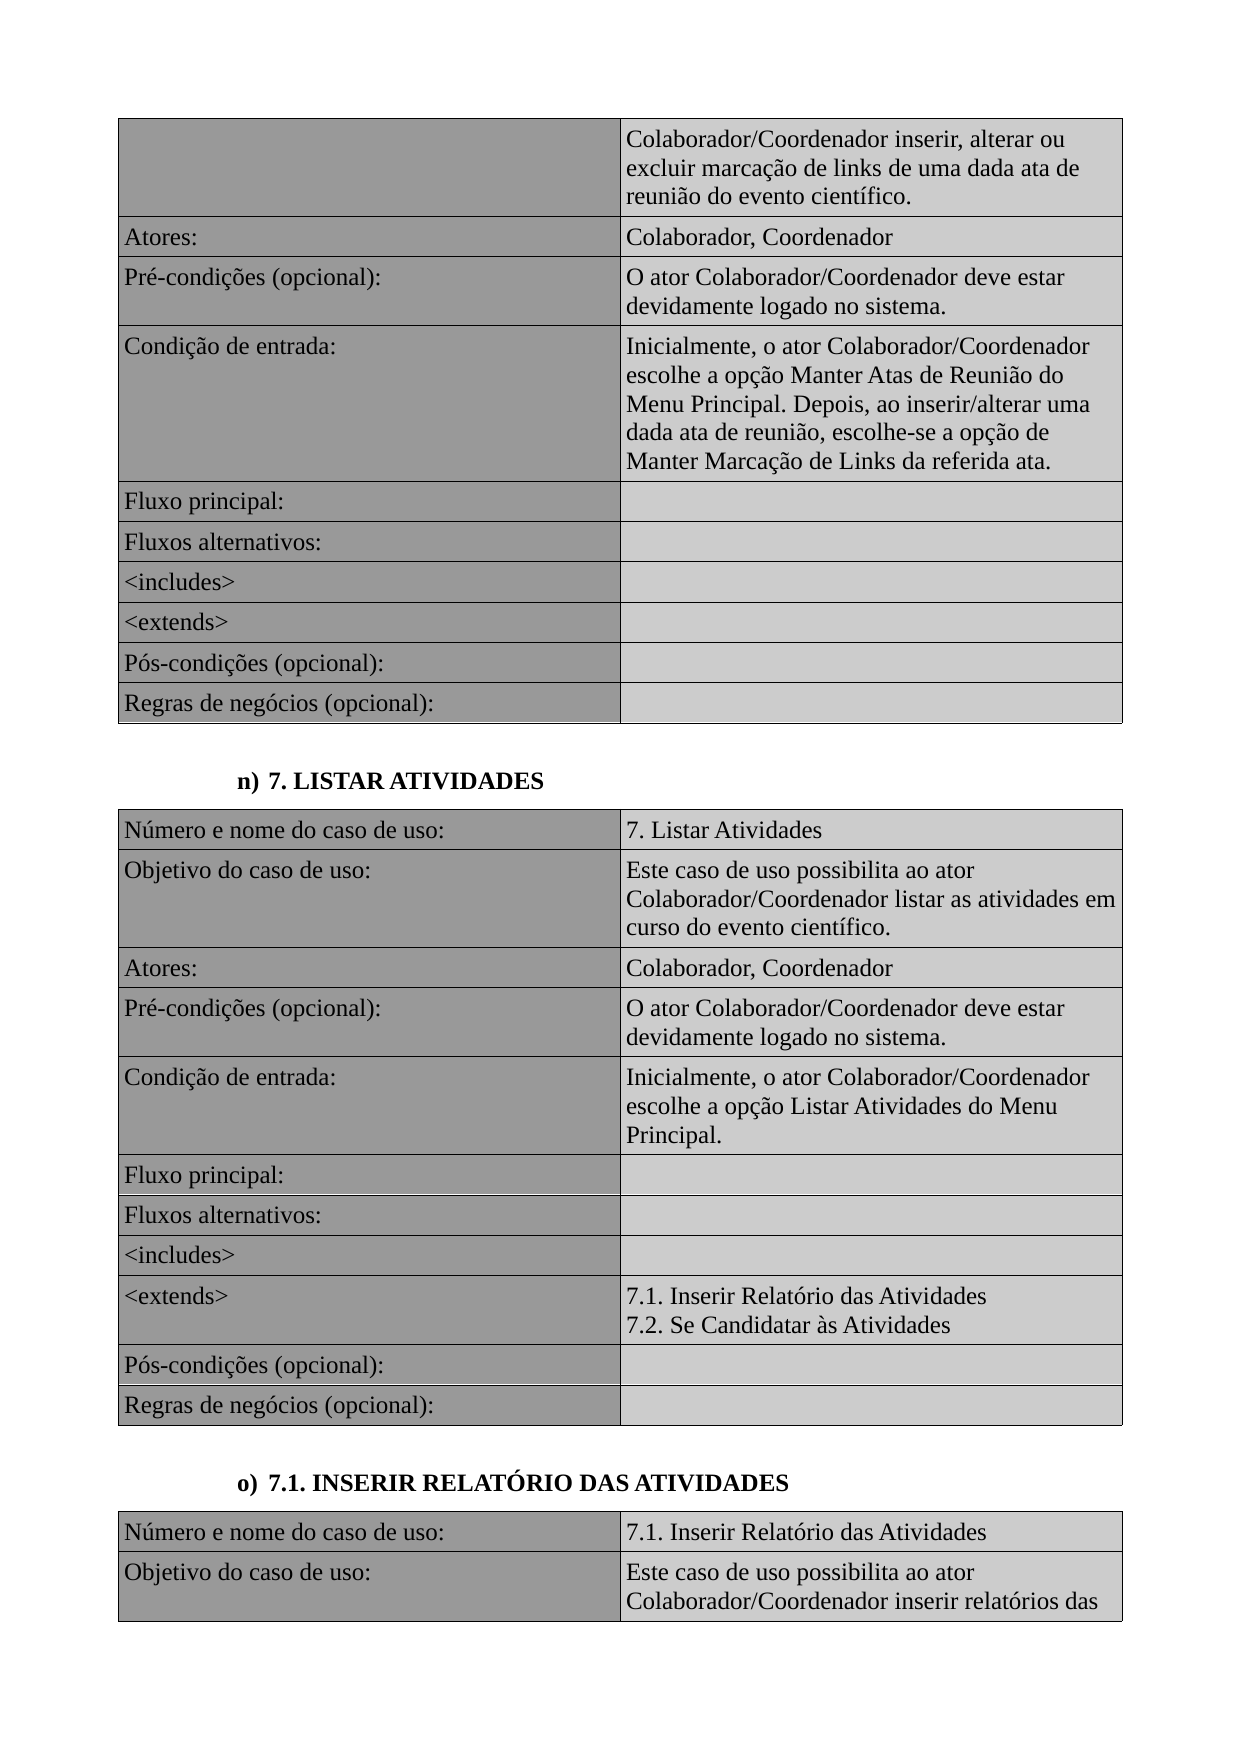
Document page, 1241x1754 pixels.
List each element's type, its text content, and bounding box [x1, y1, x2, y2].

list 7. LISTAR ATIVIDADES [231, 766, 1122, 794]
table_header 7. Listar Atividades [621, 810, 1122, 849]
table_cell [621, 683, 1122, 722]
table_cell Condição de entrada: [119, 1057, 620, 1154]
table_cell Colaborador, Coordenador [621, 217, 1122, 256]
table_cell Objetivo do caso de uso: [119, 850, 620, 947]
table_cell Fluxos alternativos: [119, 1196, 620, 1235]
table_header 7.1. Inserir Relatório das Atividades [621, 1512, 1122, 1551]
table_cell [621, 603, 1122, 642]
table_cell <extends> [119, 1276, 620, 1344]
table_cell Pré-condições (opcional): [119, 988, 620, 1056]
table_cell Este caso de uso possibilita ao ator Colaborador/Coordenador listar as atividades em curso do evento científico. [621, 850, 1122, 947]
table_cell [621, 522, 1122, 561]
table_cell <extends> [119, 603, 620, 642]
table_cell Inicialmente, o ator Colaborador/Coordenador escolhe a opção Manter Atas de Reunião do Menu Principal. Depois, ao inserir/alterar uma dada ata de reunião, escolhe-se a opção de Manter Marcação de Links da referida ata. [621, 326, 1122, 481]
table_cell [621, 1345, 1122, 1384]
table_cell Atores: [119, 217, 620, 256]
table_cell Este caso de uso possibilita ao ator Colaborador/Coordenador inserir relatórios das [621, 1552, 1122, 1621]
table_cell Pós-condições (opcional): [119, 643, 620, 682]
table_cell Fluxo principal: [119, 482, 620, 521]
table_cell Colaborador, Coordenador [621, 948, 1122, 987]
table_cell Colaborador/Coordenador inserir, alterar ou excluir marcação de links de uma dada ata de reunião do evento científico. [621, 119, 1122, 216]
table_cell [621, 1386, 1122, 1425]
table_cell [621, 1236, 1122, 1275]
table_cell Inicialmente, o ator Colaborador/Coordenador escolhe a opção Listar Atividades do Menu Principal. [621, 1057, 1122, 1154]
table_header Número e nome do caso de uso: [119, 810, 620, 849]
table_cell [621, 1155, 1122, 1194]
table_cell 7.1. Inserir Relatório das Atividades 7.2. Se Candidatar às Atividades [621, 1276, 1122, 1344]
table_cell [621, 643, 1122, 682]
table_cell Objetivo do caso de uso: [119, 1552, 620, 1621]
table_cell Pré-condições (opcional): [119, 257, 620, 325]
table_cell Regras de negócios (opcional): [119, 1386, 620, 1425]
table_cell [621, 482, 1122, 521]
table_cell [621, 1196, 1122, 1235]
table_header Número e nome do caso de uso: [119, 1512, 620, 1551]
table_cell Atores: [119, 948, 620, 987]
table_cell Fluxo principal: [119, 1155, 620, 1194]
table_cell Pós-condições (opcional): [119, 1345, 620, 1384]
table_cell <includes> [119, 1236, 620, 1275]
list 7.1. INSERIR RELATÓRIO DAS ATIVIDADES [231, 1468, 1122, 1497]
table_cell <includes> [119, 562, 620, 602]
table_cell O ator Colaborador/Coordenador deve estar devidamente logado no sistema. [621, 988, 1122, 1056]
table_cell [119, 119, 620, 216]
table_cell [621, 562, 1122, 602]
table_cell O ator Colaborador/Coordenador deve estar devidamente logado no sistema. [621, 257, 1122, 325]
table_cell Condição de entrada: [119, 326, 620, 481]
table_cell Regras de negócios (opcional): [119, 683, 620, 722]
table_cell Fluxos alternativos: [119, 522, 620, 561]
